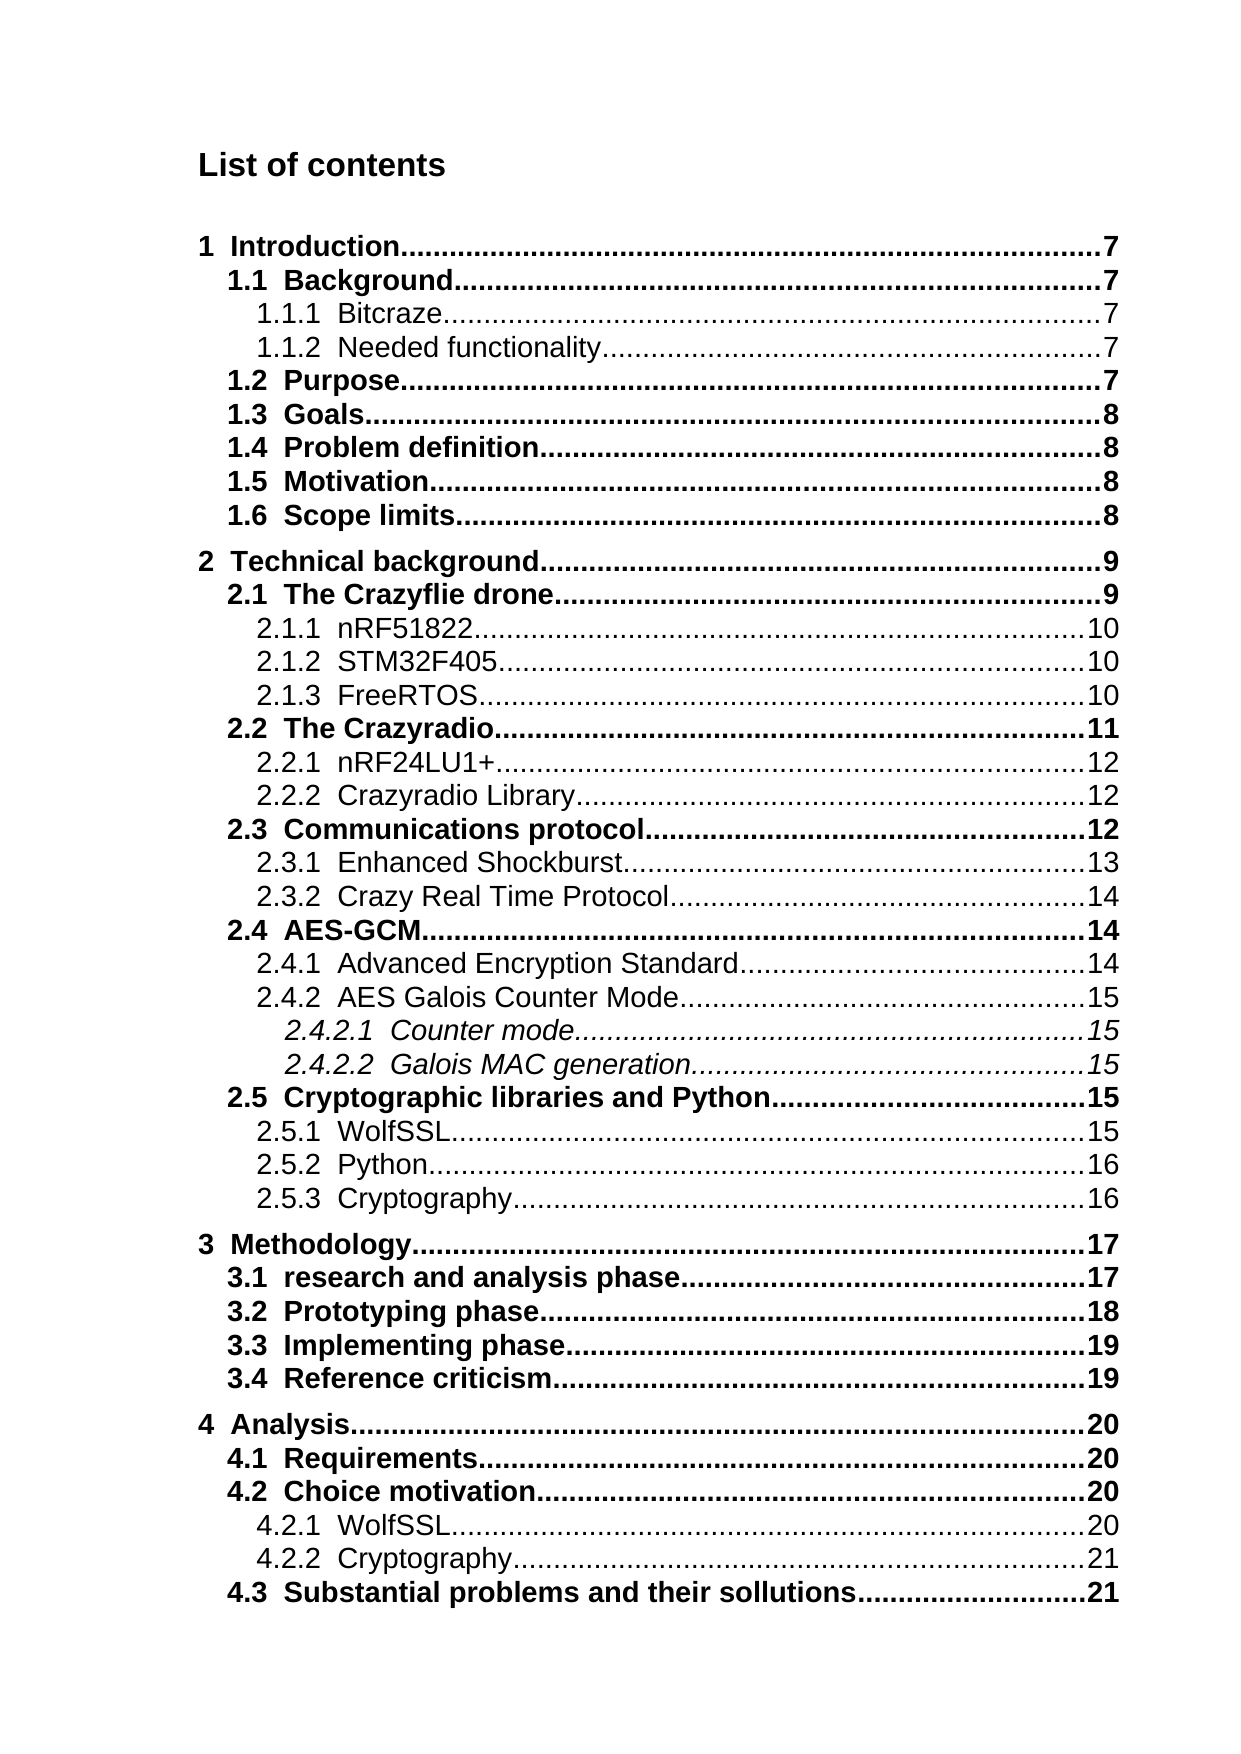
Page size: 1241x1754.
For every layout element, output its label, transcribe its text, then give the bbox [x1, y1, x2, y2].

text 2.1.1 nRF51822 10 [256, 611, 1119, 644]
text 3.3 Implementing phase 19 [227, 1327, 1119, 1361]
text 4.1 Requirements 20 [227, 1441, 1119, 1474]
text 2.5.1 WolfSSL 15 [256, 1114, 1119, 1147]
text 1.6 Scope limits 8 [227, 497, 1119, 531]
text 4.2.2 Cryptography 21 [256, 1541, 1119, 1575]
text 4.3 Substantial problems and their sollutions 21 [227, 1575, 1119, 1608]
text 2.4 AES-GCM 14 [227, 912, 1119, 946]
subtitle List of contents [198, 145, 1119, 183]
text 2.2 The Crazyradio 11 [227, 711, 1119, 745]
text 2.5.2 Python 16 [256, 1147, 1119, 1181]
text 1.4 Problem definition 8 [227, 430, 1119, 464]
text 1.5 Motivation 8 [227, 464, 1119, 497]
text 3.4 Reference criticism 19 [227, 1361, 1119, 1394]
text 3 Methodology 17 [198, 1227, 1119, 1260]
text 2.2.2 Crazyradio Library 12 [256, 778, 1119, 812]
text 2.4.1 Advanced Encryption Standard 14 [256, 946, 1119, 979]
text 2.4.2.2 Galois MAC generation 15 [284, 1047, 1119, 1080]
text 2.4.2.1 Counter mode 15 [284, 1013, 1119, 1047]
text 2.5 Cryptographic libraries and Python 15 [227, 1080, 1119, 1114]
text 1.2 Purpose 7 [227, 363, 1119, 397]
text 4.2 Choice motivation 20 [227, 1474, 1119, 1508]
text 2.5.3 Cryptography 16 [256, 1181, 1119, 1214]
text 2 Technical background 9 [198, 543, 1119, 577]
text 3.1 research and analysis phase 17 [227, 1260, 1119, 1294]
text 2.1 The Crazyflie drone 9 [227, 577, 1119, 611]
text 2.1.3 FreeRTOS 10 [256, 678, 1119, 711]
text 4.2.1 WolfSSL 20 [256, 1508, 1119, 1541]
text 4 Analysis 20 [198, 1407, 1119, 1441]
text 2.3.1 Enhanced Shockburst 13 [256, 845, 1119, 879]
text 1.3 Goals 8 [227, 397, 1119, 430]
text 2.3.2 Crazy Real Time Protocol 14 [256, 879, 1119, 912]
text 1 Introduction 7 [198, 229, 1119, 263]
text 1.1.2 Needed functionality 7 [256, 330, 1119, 363]
text 3.2 Prototyping phase 18 [227, 1294, 1119, 1327]
text 2.1.2 STM32F405 10 [256, 644, 1119, 678]
text 2.3 Communications protocol 12 [227, 812, 1119, 845]
text 2.4.2 AES Galois Counter Mode 15 [256, 979, 1119, 1013]
text 1.1 Background 7 [227, 263, 1119, 296]
text 2.2.1 nRF24LU1+ 12 [256, 745, 1119, 778]
text 1.1.1 Bitcraze 7 [256, 296, 1119, 330]
